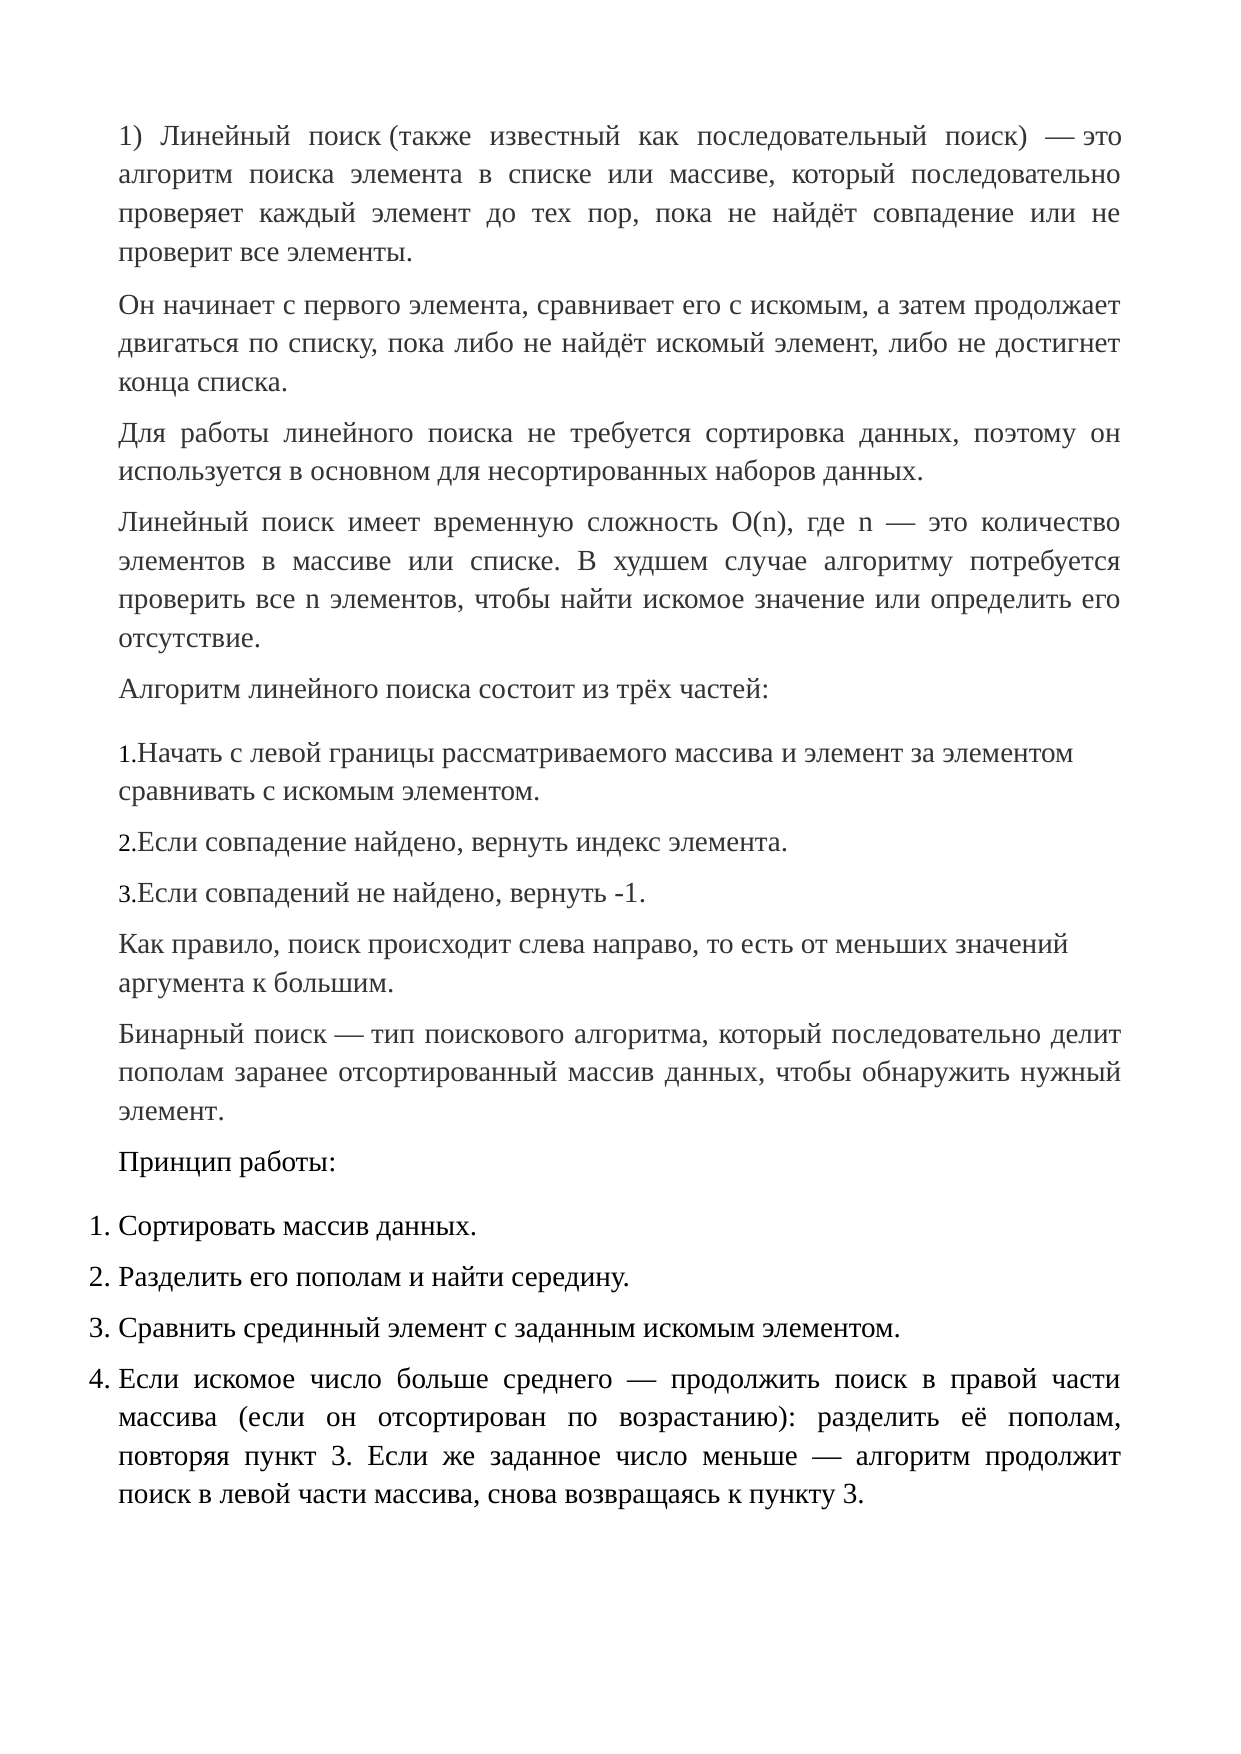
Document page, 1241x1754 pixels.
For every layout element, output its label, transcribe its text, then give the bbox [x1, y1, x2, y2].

text Линейный поиск имеет временную сложность O(n), где n — это количество элементов в массиве или списке. В худшем случае алгоритму потребуется проверить все n элементов, чтобы найти искомое значение или определить его отсутствие. [118, 504, 1122, 654]
list Начать с левой границы рассматриваемого массива и элемент за элементом сравнивать с искомым элементом. [118, 735, 1122, 807]
text 1) Линейный поиск (также известный как последовательный поиск) — это алгоритм поиска элемента в списке или массиве, который последовательно проверяет каждый элемент до тех пор, пока не найдёт совпадение или не проверит все элементы. [118, 118, 1122, 267]
text Он начинает с первого элемента, сравнивает его с искомым, а затем продолжает двигаться по списку, пока либо не найдёт искомый элемент, либо не достигнет конца списка. [118, 287, 1122, 397]
list Сравнить срединный элемент с заданным искомым элементом. [118, 1310, 1122, 1343]
text Принцип работы: [118, 1144, 1122, 1178]
text Для работы линейного поиска не требуется сортировка данных, поэтому он используется в основном для несортированных наборов данных. [118, 415, 1122, 487]
text Бинарный поиск — тип поискового алгоритма, который последовательно делит пополам заранее отсортированный массив данных, чтобы обнаружить нужный элемент. [118, 1016, 1122, 1127]
list Сортировать массив данных. [118, 1208, 1122, 1241]
text Как правило, поиск происходит слева направо, то есть от меньших значений аргумента к большим. [118, 926, 1122, 998]
list Если совпадение найдено, вернуть индекс элемента. [118, 824, 1122, 858]
list Если искомое число больше среднего — продолжить поиск в правой части массива (если он отсортирован по возрастанию): разделить её пополам, повторяя пункт 3. Если же заданное число меньше — алгоритм продолжит поиск в левой части массива, снова возвращаясь к пункту 3. [118, 1361, 1122, 1510]
text Алгоритм линейного поиска состоит из трёх частей: [118, 671, 1122, 705]
list Если совпадений не найдено, вернуть -1. [118, 875, 1122, 909]
list Разделить его пополам и найти середину. [118, 1259, 1122, 1292]
